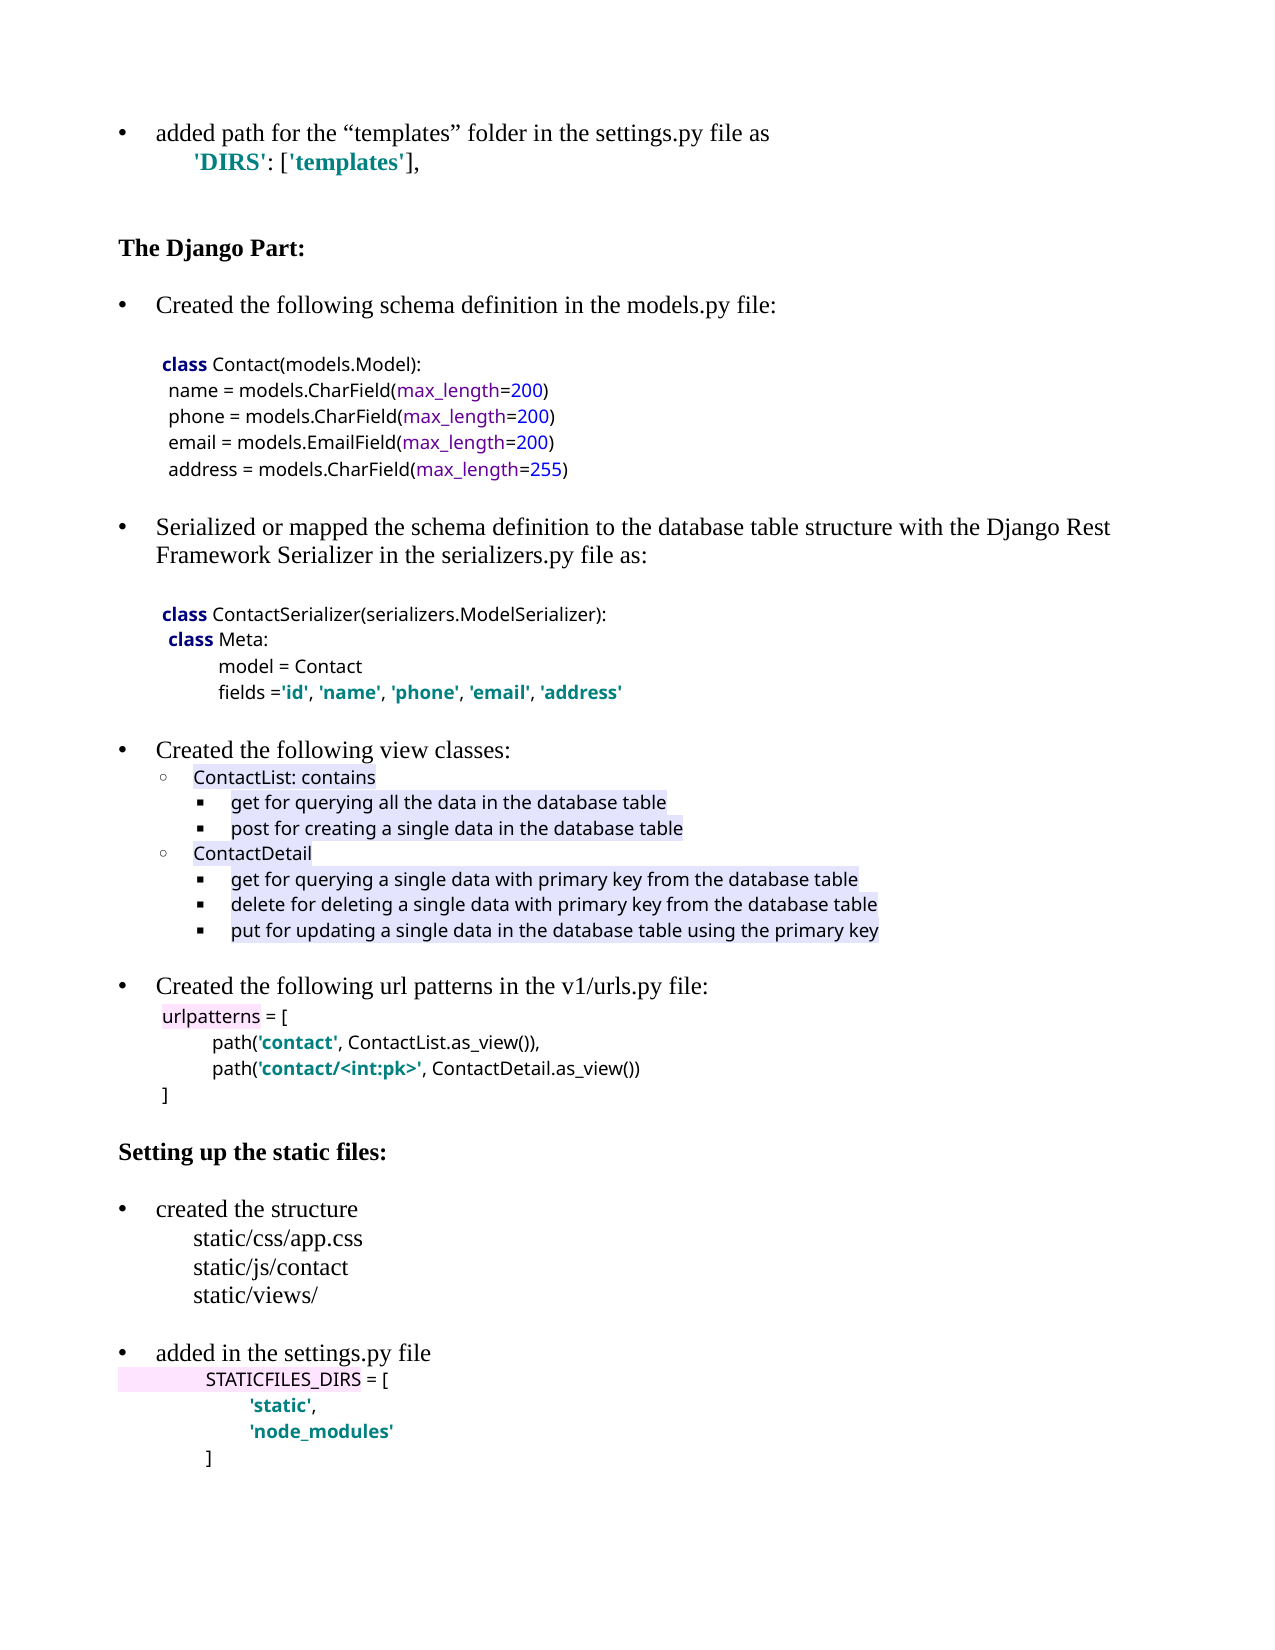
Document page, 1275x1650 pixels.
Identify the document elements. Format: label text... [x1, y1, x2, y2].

text urlpatterns = [ [118, 1000, 1157, 1029]
text STATICFILES_DIRS = [ [118, 1367, 1157, 1392]
text class Contact(models.Model): [118, 348, 1157, 377]
list Created the following view classes: [118, 735, 1157, 764]
list delete for deleting a single data with primary key from the database table [193, 892, 1157, 917]
text path('contact', ContactList.as_view()), [118, 1029, 1157, 1055]
text class Meta: [118, 627, 1157, 653]
list Serialized or mapped the schema definition to the database table structure with the Django Rest Framework Serializer in the serializers.py file as: [118, 512, 1157, 569]
list Created the following url patterns in the v1/urls.py file: [118, 971, 1157, 1000]
list added in the settings.py file [118, 1338, 1157, 1367]
text The Django Part: [118, 233, 1157, 262]
list get for querying all the data in the database table [193, 789, 1157, 815]
list 'DIRS': ['templates'], [156, 147, 1157, 176]
text name = models.CharField(max_length=200) [118, 377, 1157, 403]
text phone = models.CharField(max_length=200) [118, 403, 1157, 429]
list static/css/app.css [156, 1223, 1157, 1252]
text address = models.CharField(max_length=255) [118, 456, 1157, 482]
text ] [118, 1082, 1157, 1107]
text path('contact/<int:pk>', ContactDetail.as_view()) [118, 1055, 1157, 1082]
list static/js/contact [156, 1252, 1157, 1280]
list ContactDetail [156, 841, 1157, 866]
list created the structure [118, 1194, 1157, 1223]
text ] [118, 1444, 1157, 1469]
list ContactList: contains [156, 764, 1157, 789]
list get for querying a single data with primary key from the database table [193, 866, 1157, 892]
text email = models.EmailField(max_length=200) [118, 429, 1157, 456]
text Setting up the static files: [118, 1137, 1157, 1165]
list added path for the “templates” folder in the settings.py file as [118, 118, 1157, 147]
text 'static', [118, 1392, 1157, 1418]
text model = Contact [118, 653, 1157, 679]
list post for creating a single data in the database table [193, 815, 1157, 841]
text 'node_modules' [118, 1418, 1157, 1444]
text class ContactSerializer(serializers.ModelSerializer): [118, 598, 1157, 627]
list put for updating a single data in the database table using the primary key [193, 917, 1157, 943]
list static/views/ [156, 1280, 1157, 1309]
text fields ='id', 'name', 'phone', 'email', 'address' [118, 679, 1157, 706]
list Created the following schema definition in the models.py file: [118, 291, 1157, 319]
